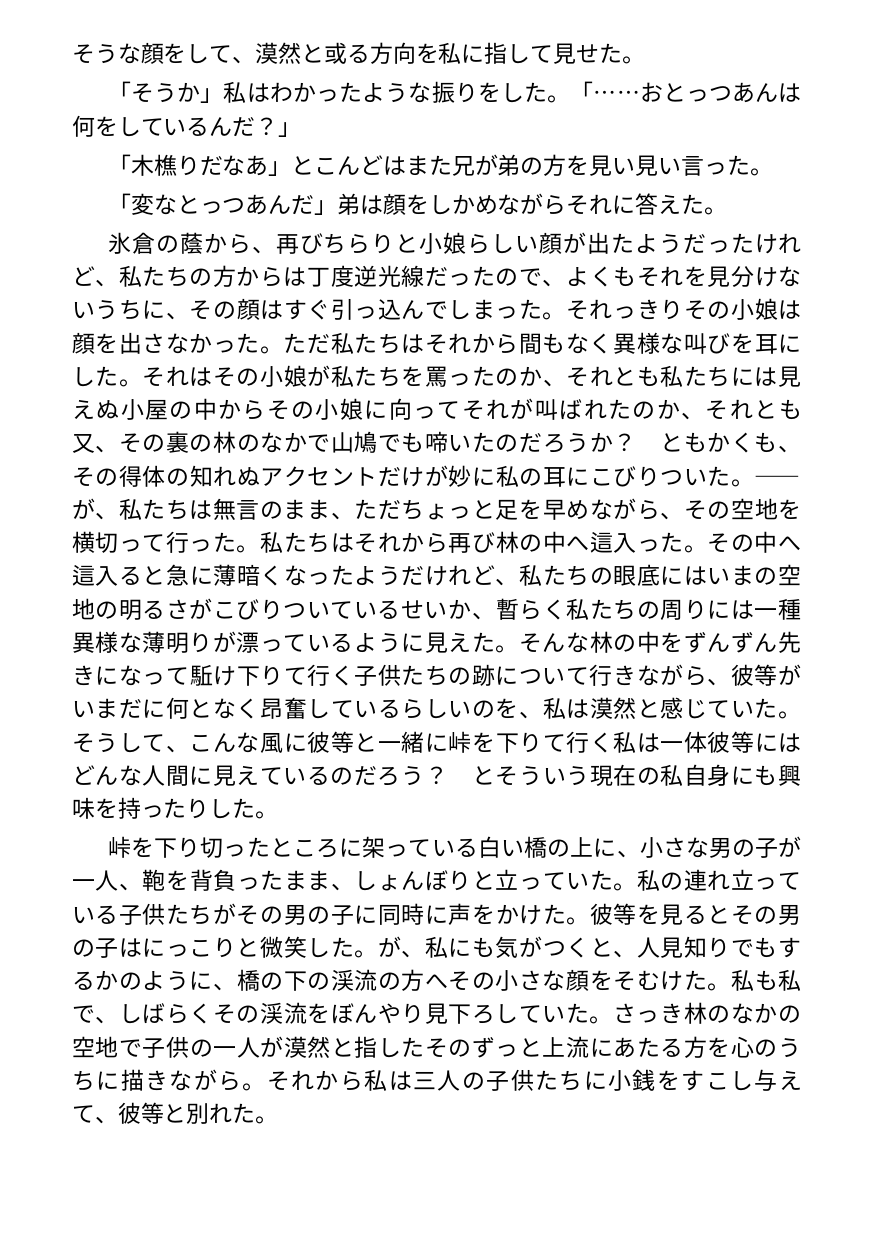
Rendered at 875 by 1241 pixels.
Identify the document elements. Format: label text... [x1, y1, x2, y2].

text 「変なとっつあんだ」弟は顔をしかめながらそれに答えた。 [72, 187, 802, 220]
text 「木樵りだなあ」とこんどはまた兄が弟の方を見い見い言った。 [72, 148, 802, 181]
text そうな顔をして、漠然と或る方向を私に指して見せた。 [72, 36, 802, 69]
text 「そうか」私はわかったような振りをした。「……おとっつあんは何をしているんだ？」 [72, 75, 802, 142]
text 氷倉の蔭から、再びちらりと小娘らしい顔が出たようだったけれど、私たちの方からは丁度逆光線だったので、よくもそれを見分けないうちに、その顔はすぐ引っ込んでしまった。それっきりその小娘は顔を出さなかった。ただ私たちはそれから間もなく異様な叫びを耳にした。それはその小娘が私たちを罵ったのか、それとも私たちには見えぬ小屋の中からその小娘に向ってそれが叫ばれたのか、それとも又、その裏の林のなかで山鳩でも啼いたのだろうか？ ともかくも、その得体の知れぬアクセントだけが妙に私の耳にこびりついた。――が、私たちは無言のまま、ただちょっと足を早めながら、その空地を横切って行った。私たちはそれから再び林の中へ這入った。その中へ這入ると急に薄暗くなったようだけれど、私たちの眼底にはいまの空地の明るさがこびりついているせいか、暫らく私たちの周りには一種異様な薄明りが漂っているように見えた。そんな林の中をずんずん先きになって駈け下りて行く子供たちの跡について行きながら、彼等がいまだに何となく昂奮しているらしいのを、私は漠然と感じていた。そうして、こんな風に彼等と一緒に峠を下りて行く私は一体彼等にはどんな人間に見えているのだろう？ とそういう現在の私自身にも興味を持ったりした。 [72, 226, 802, 824]
text 峠を下り切ったところに架っている白い橋の上に、小さな男の子が一人、鞄を背負ったまま、しょんぼりと立っていた。私の連れ立っている子供たちがその男の子に同時に声をかけた。彼等を見るとその男の子はにっこりと微笑した。が、私にも気がつくと、人見知りでもするかのように、橋の下の渓流の方へその小さな顔をそむけた。私も私で、しばらくその渓流をぼんやり見下ろしていた。さっき林のなかの空地で子供の一人が漠然と指したそのずっと上流にあたる方を心のうちに描きながら。それから私は三人の子供たちに小銭をすこし与えて、彼等と別れた。 [72, 830, 802, 1129]
